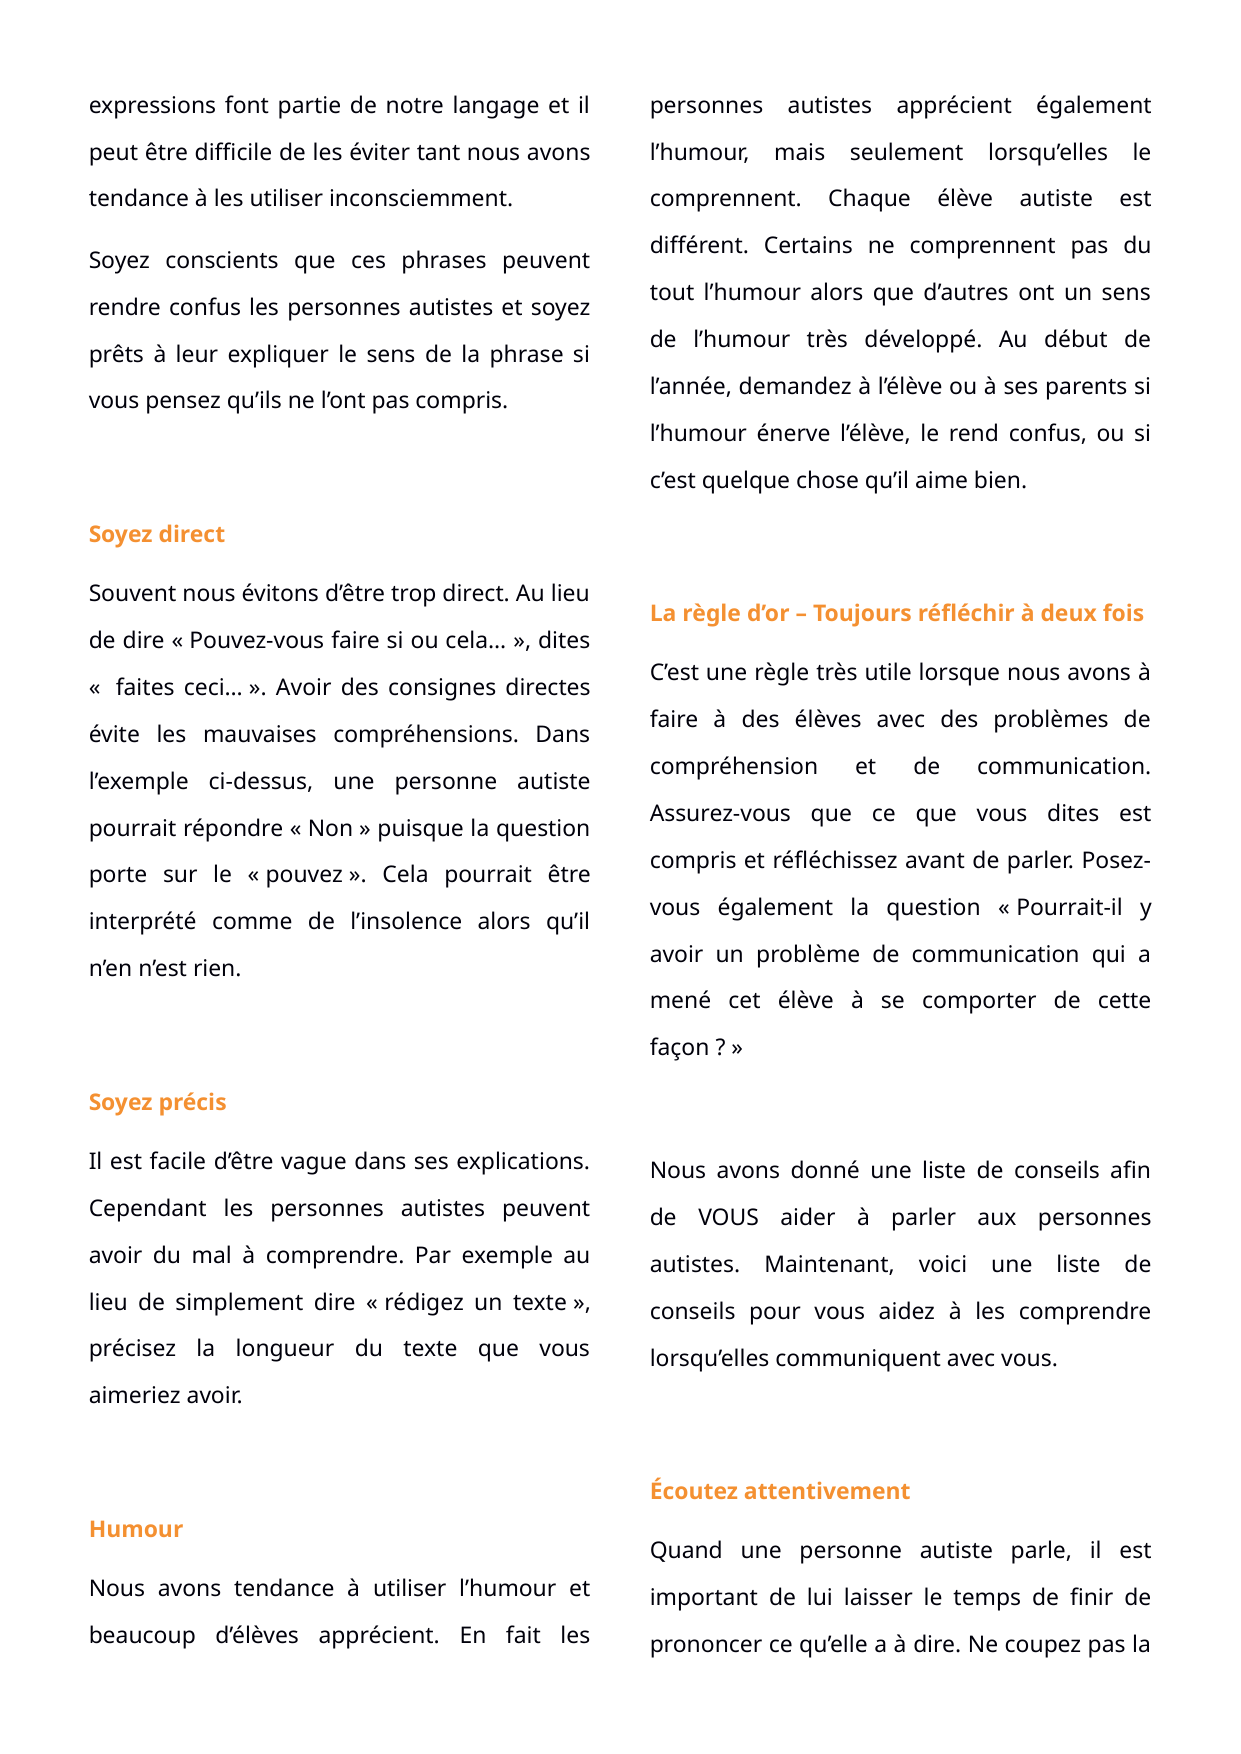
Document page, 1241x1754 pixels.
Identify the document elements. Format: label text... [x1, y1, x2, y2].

text C’est une règle très utile lorsque nous avons à faire à des élèves avec des problèmes de compréhension et de communication. Assurez-vous que ce que vous dites est compris et réfléchissez avant de parler. Posez-vous également la question « Pourrait-il y avoir un problème de communication qui a mené cet élève à se comporter de cette façon ? » [649, 656, 1152, 1062]
text Quand une personne autiste parle, il est important de lui laisser le temps de finir de prononcer ce qu’elle a à dire. Ne coupez pas la [649, 1534, 1152, 1659]
text Nous avons tendance à utiliser l’humour et beaucoup d’élèves apprécient. En fait les [88, 1572, 591, 1650]
subtitle Soyez direct [88, 518, 591, 549]
text Souvent nous évitons d’être trop direct. Au lieu de dire « Pouvez-vous faire si ou cela… », dites « faites ceci… ». Avoir des consignes directes évite les mauvaises compréhensions. Dans l’exemple ci-dessus, une personne autiste pourrait répondre « Non » puisque la question porte sur le « pouvez ». Cela pourrait être interprété comme de l’insolence alors qu’il n’en n’est rien. [88, 577, 591, 983]
subtitle Soyez précis [88, 1085, 591, 1117]
text Il est facile d’être vague dans ses explications. Cependant les personnes autistes peuvent avoir du mal à comprendre. Par exemple au lieu de simplement dire « rédigez un texte », précisez la longueur du texte que vous aimeriez avoir. [88, 1145, 591, 1410]
text personnes autistes apprécient également l’humour, mais seulement lorsqu’elles le comprennent. Chaque élève autiste est différent. Certains ne comprennent pas du tout l’humour alors que d’autres ont un sens de l’humour très développé. Au début de l’année, demandez à l’élève ou à ses parents si l’humour énerve l’élève, le rend confus, ou si c’est quelque chose qu’il aime bien. [649, 88, 1152, 495]
text Nous avons donné une liste de conseils afin de VOUS aider à parler aux personnes autistes. Maintenant, voici une liste de conseils pour vous aidez à les comprendre lorsqu’elles communiquent avec vous. [649, 1154, 1152, 1373]
subtitle La règle d’or – Toujours réfléchir à deux fois [649, 597, 1152, 628]
subtitle Écoutez attentivement [649, 1475, 1152, 1506]
text Soyez conscients que ces phrases peuvent rendre confus les personnes autistes et soyez prêts à leur expliquer le sens de la phrase si vous pensez qu’ils ne l’ont pas compris. [88, 244, 591, 416]
subtitle Humour [88, 1512, 591, 1544]
text expressions font partie de notre langage et il peut être difficile de les éviter tant nous avons tendance à les utiliser inconsciemment. [88, 88, 591, 213]
